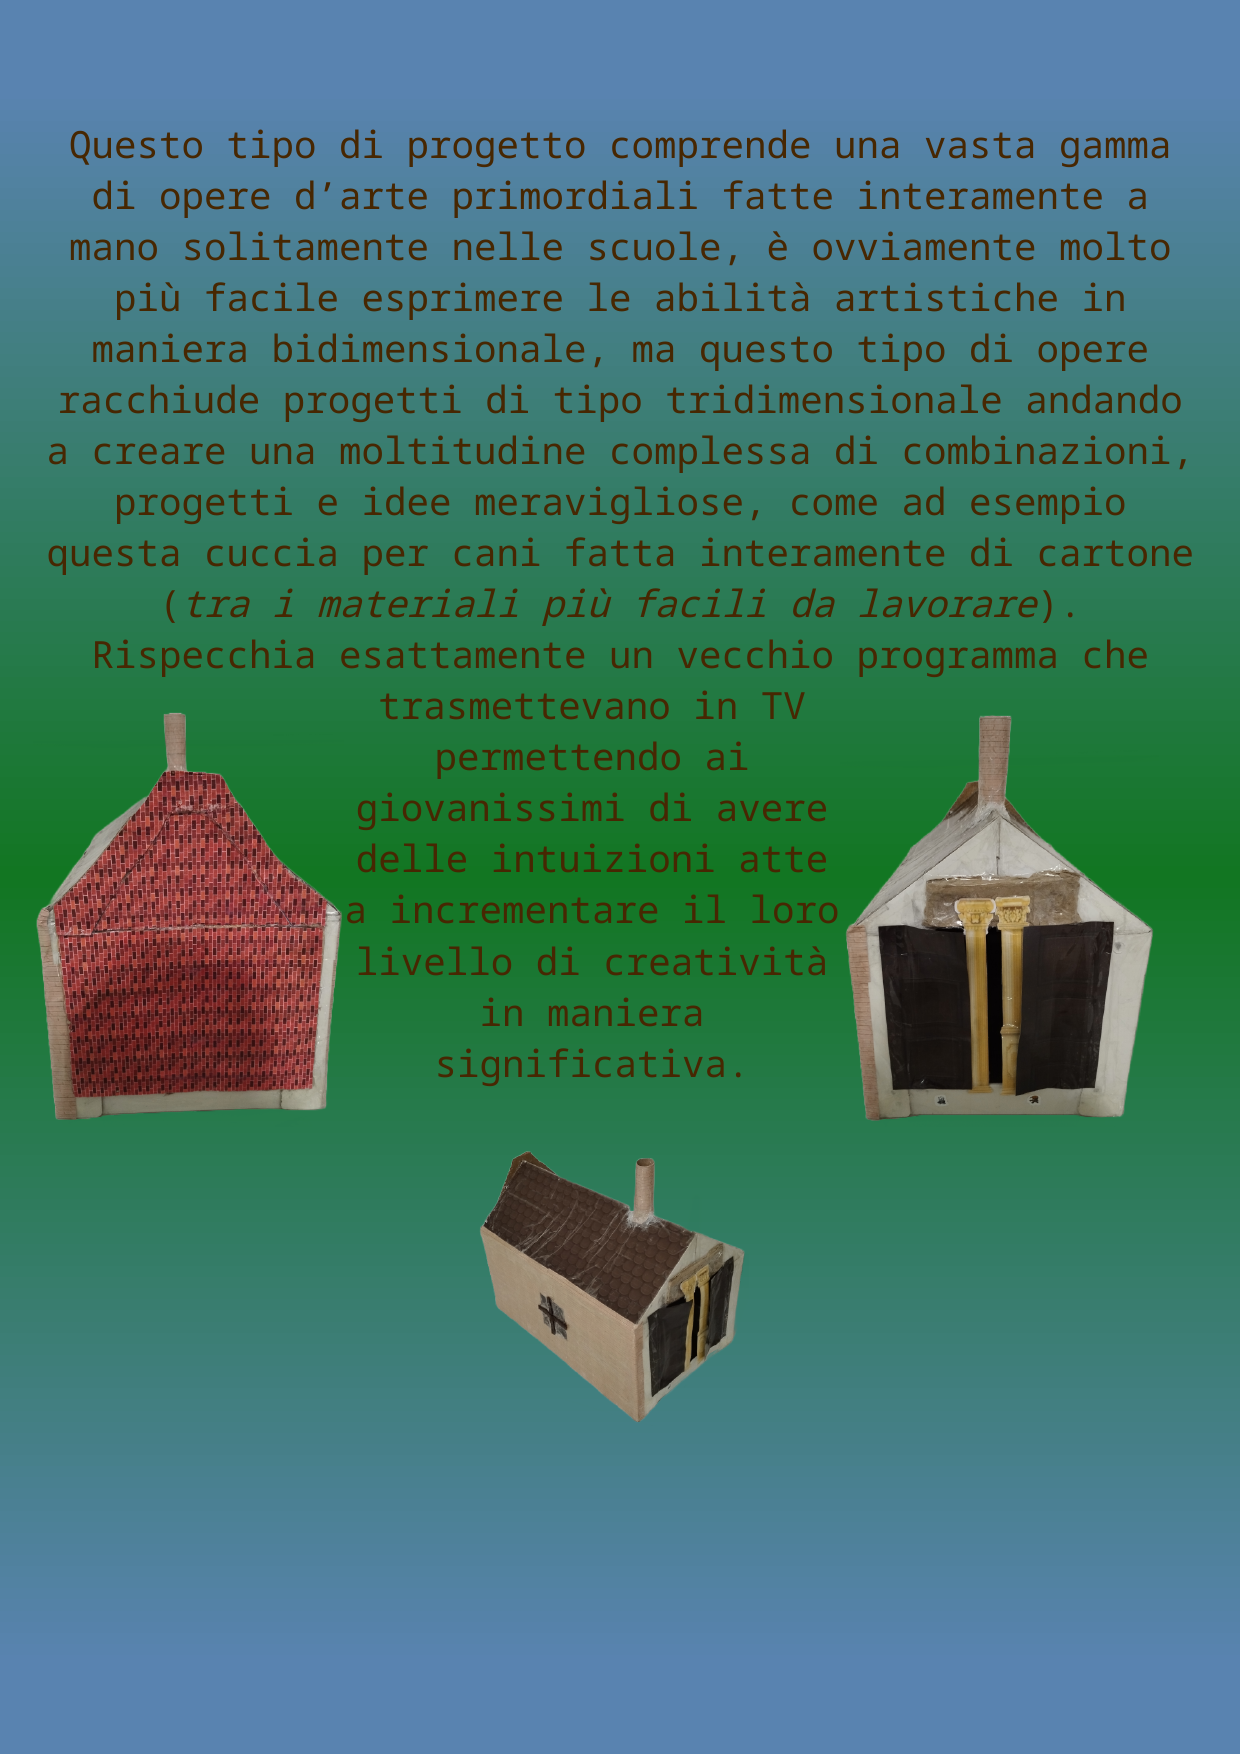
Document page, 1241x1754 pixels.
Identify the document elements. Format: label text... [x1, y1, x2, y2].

picture [33, 709, 344, 1127]
picture [839, 711, 1159, 1127]
picture [477, 1147, 750, 1426]
text Questo tipo di progetto comprende una vasta gamma di opere d’arte primordiali fatte interamente a mano solitamente nelle scuole, è ovviamente molto più facile esprimere le abilità artistiche in maniera bidimensionale, ma questo tipo di opere racchiude progetti di tipo tridimensionale andando a creare una moltitudine complessa di combinazioni, progetti e idee meravigliose, come ad esempio questa cuccia per cani fatta interamente di cartone (tra i materiali più facili da lavorare). Rispecchia esattamente un vecchio programma che trasmettevano in TV permettendo ai giovanissimi di avere delle intuizioni atte a incrementare il loro livello di creatività in maniera significativa. [41, 118, 1199, 1088]
